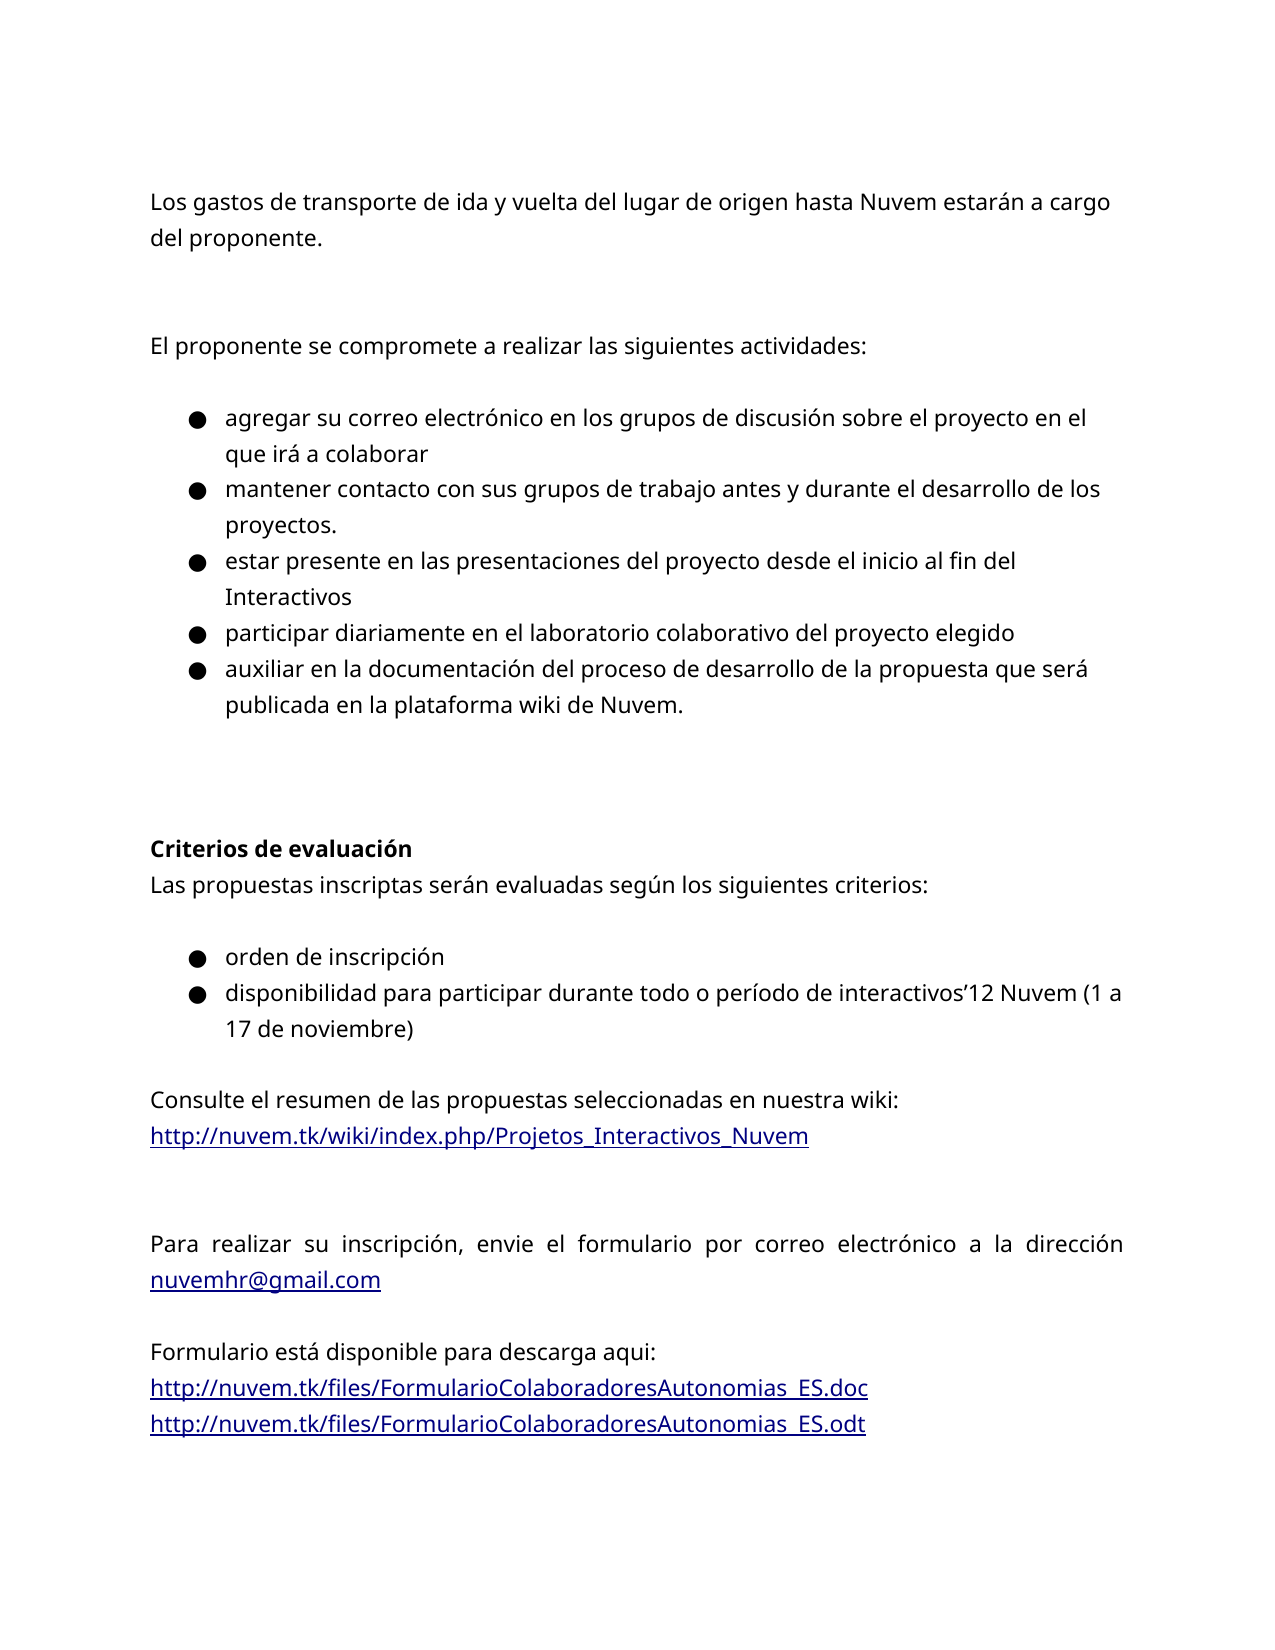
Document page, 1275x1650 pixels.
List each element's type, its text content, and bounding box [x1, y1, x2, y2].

list agregar su correo electrónico en los grupos de discusión sobre el proyecto en el que irá a colaborar [187, 402, 1125, 469]
text Los gastos de transporte de ida y vuelta del lugar de origen hasta Nuvem estarán a cargo del proponente. [150, 186, 1125, 253]
list orden de inscripción [187, 941, 1125, 972]
list mantener contacto con sus grupos de trabajo antes y durante el desarrollo de los proyectos. [187, 473, 1125, 541]
list disponibilidad para participar durante todo o período de interactivos’12 Nuvem (1 a 17 de noviembre) [187, 977, 1125, 1044]
list auxiliar en la documentación del proceso de desarrollo de la propuesta que será publicada en la plataforma wiki de Nuvem. [187, 653, 1125, 720]
text http://nuvem.tk/files/FormularioColaboradoresAutonomias_ES.odt [150, 1408, 1125, 1439]
text http://nuvem.tk/wiki/index.php/Projetos_Interactivos_Nuvem [150, 1120, 1125, 1152]
text Criterios de evaluación [150, 833, 1125, 864]
list estar presente en las presentaciones del proyecto desde el inicio al fin del Interactivos [187, 545, 1125, 612]
text Consulte el resumen de las propuestas seleccionadas en nuestra wiki: [150, 1084, 1125, 1116]
text Las propuestas inscriptas serán evaluadas según los siguientes criterios: [150, 869, 1125, 900]
list participar diariamente en el laboratorio colaborativo del proyecto elegido [187, 617, 1125, 648]
text http://nuvem.tk/files/FormularioColaboradoresAutonomias_ES.doc [150, 1372, 1125, 1403]
text Para realizar su inscripción, envie el formulario por correo electrónico a la dirección nuvemhr@gmail.com [150, 1228, 1125, 1295]
text Formulario está disponible para descarga aqui: [150, 1336, 1125, 1367]
text El proponente se compromete a realizar las siguientes actividades: [150, 330, 1125, 361]
